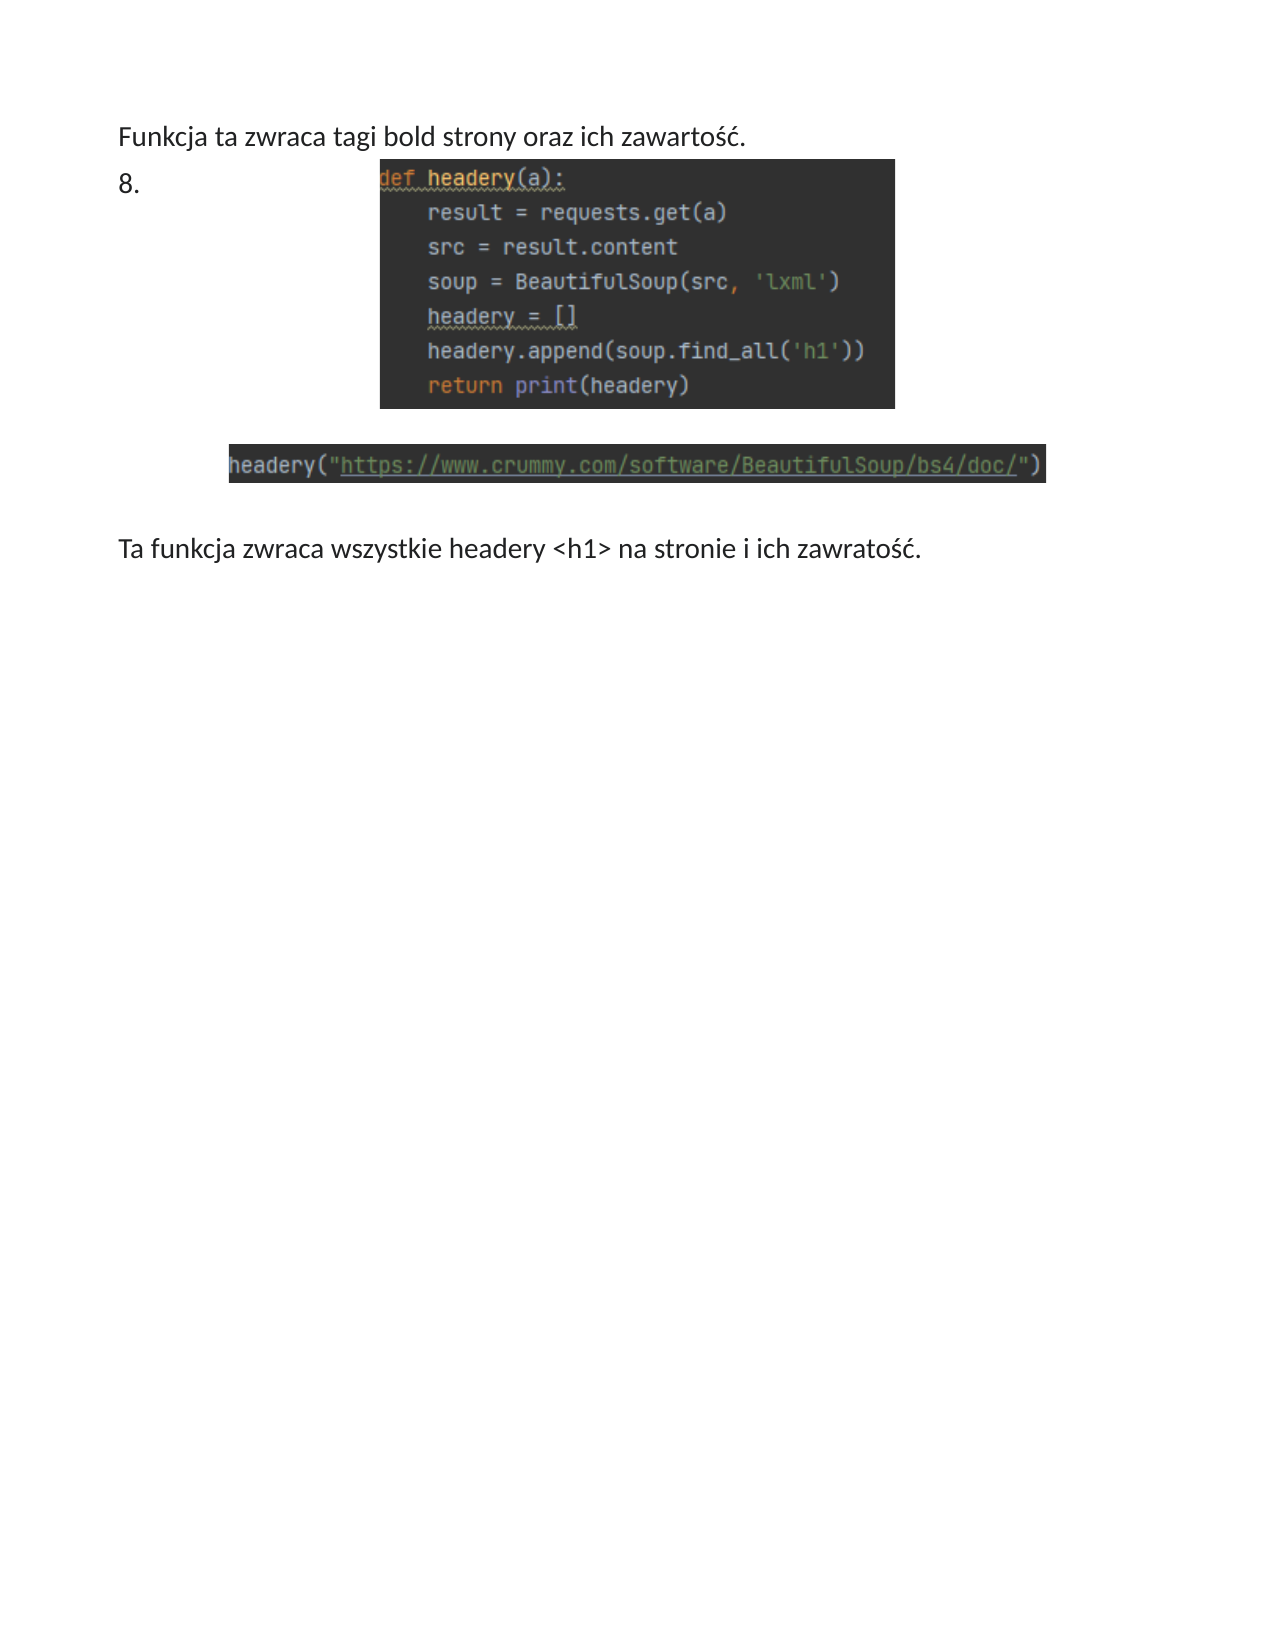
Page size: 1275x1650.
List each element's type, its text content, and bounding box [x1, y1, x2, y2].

text Ta funkcja zwraca wszystkie headery <h1> na stronie i ich zawratość. [118, 530, 1157, 565]
text 8. [118, 166, 379, 201]
picture [379, 159, 896, 409]
text Funkcja ta zwraca tagi bold strony oraz ich zawartość. [118, 118, 1157, 154]
picture [228, 444, 1047, 483]
text [896, 166, 1157, 201]
